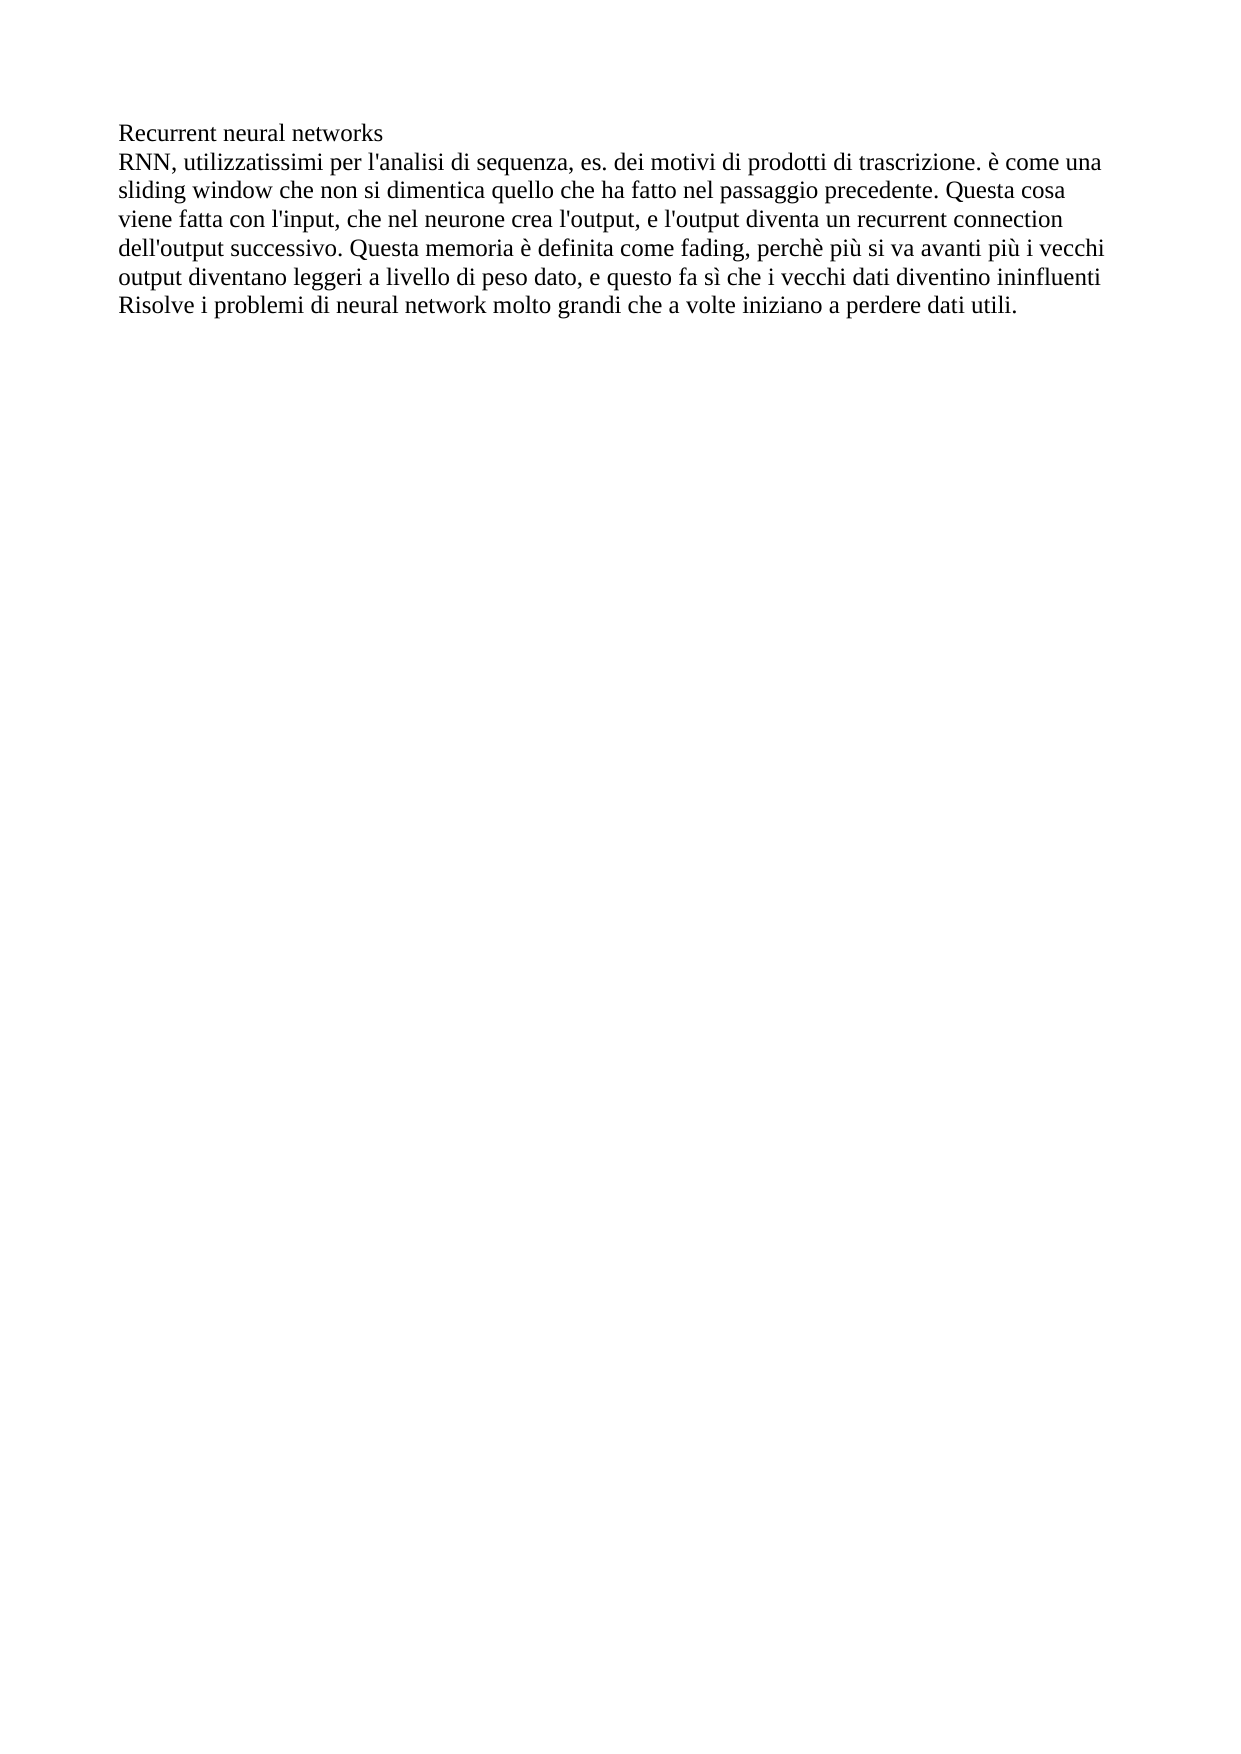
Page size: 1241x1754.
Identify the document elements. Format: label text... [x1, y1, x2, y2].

text RNN, utilizzatissimi per l'analisi di sequenza, es. dei motivi di prodotti di trascrizione. è come una sliding window che non si dimentica quello che ha fatto nel passaggio precedente. Questa cosa viene fatta con l'input, che nel neurone crea l'output, e l'output diventa un recurrent connection dell'output successivo. Questa memoria è definita come fading, perchè più si va avanti più i vecchi output diventano leggeri a livello di peso dato, e questo fa sì che i vecchi dati diventino ininfluenti [118, 147, 1122, 291]
text Risolve i problemi di neural network molto grandi che a volte iniziano a perdere dati utili. [118, 291, 1122, 319]
text Recurrent neural networks [118, 118, 1122, 147]
